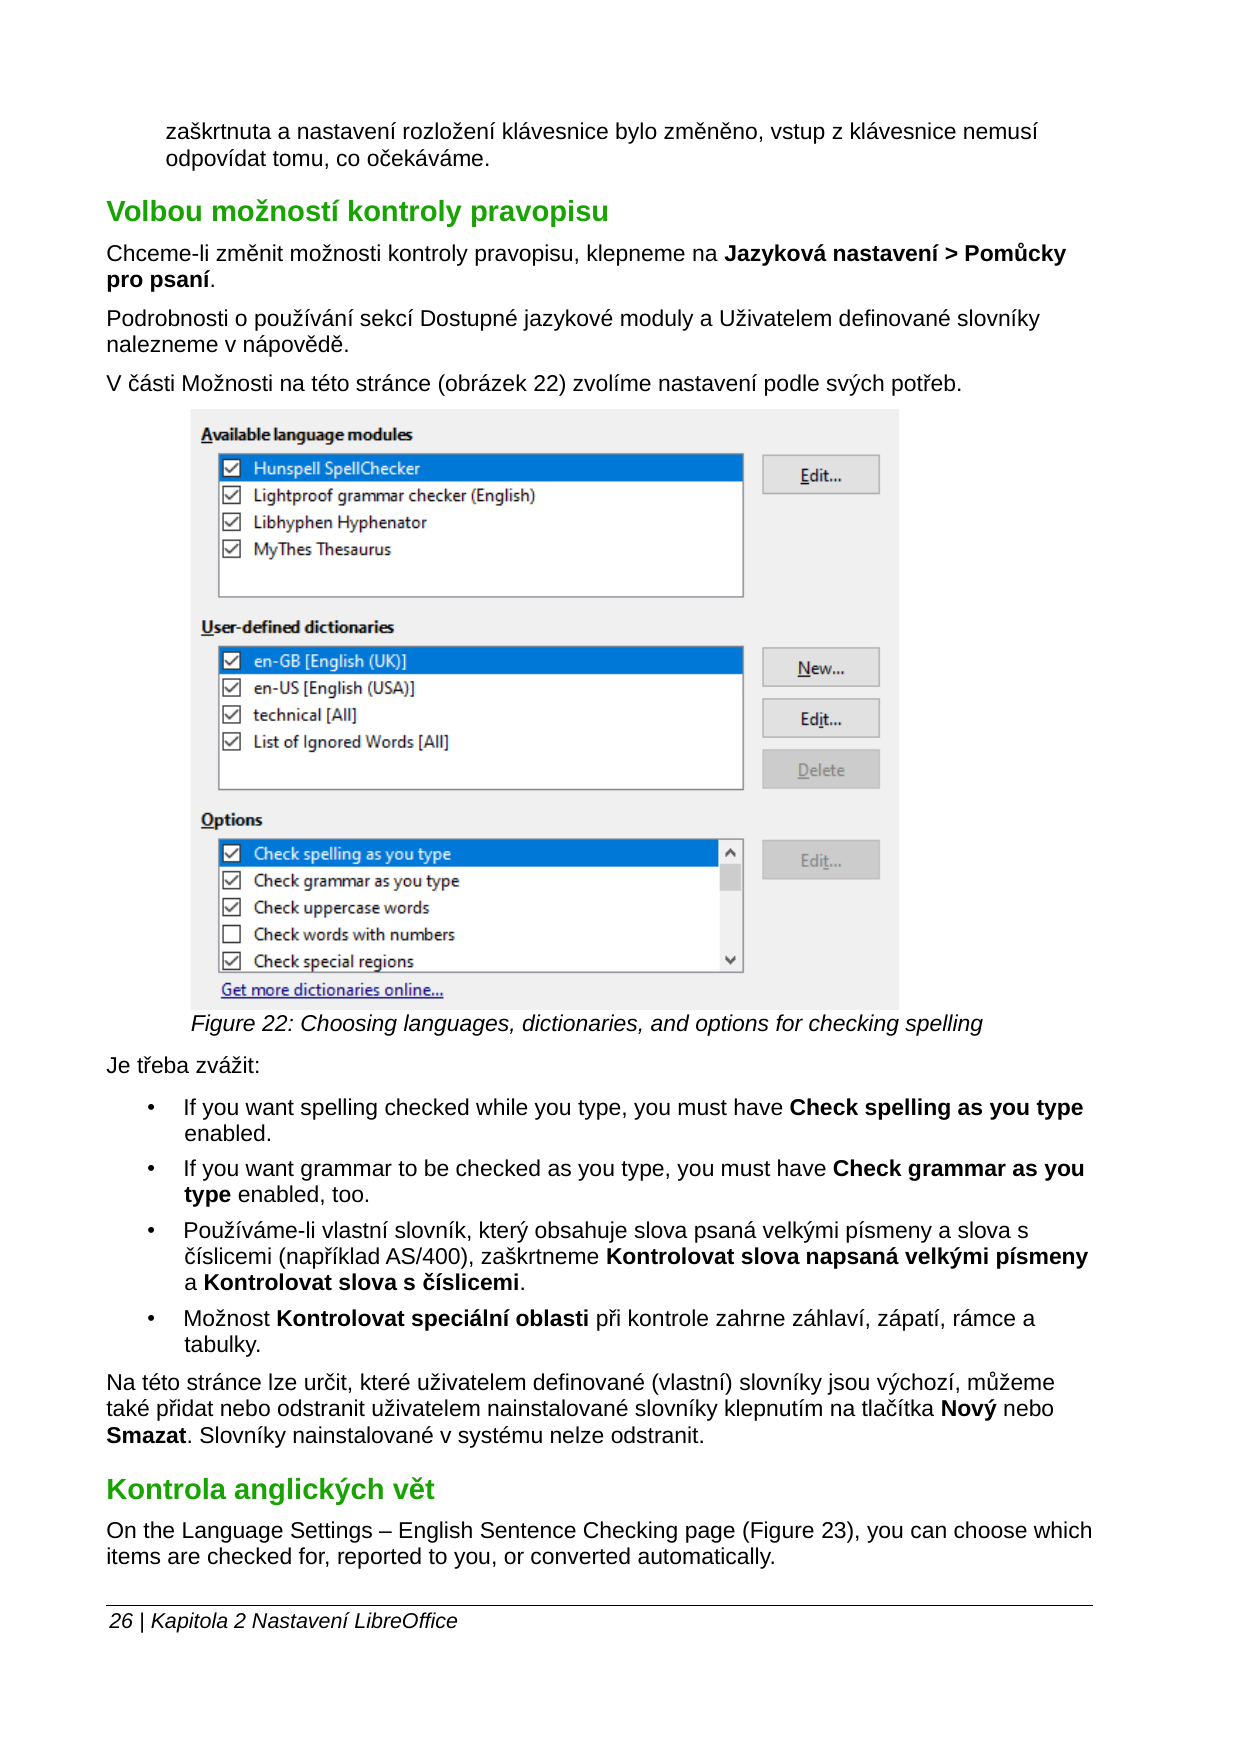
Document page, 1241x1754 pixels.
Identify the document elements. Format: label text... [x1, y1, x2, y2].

picture [190, 409, 900, 1010]
list Možnost Kontrolovat speciální oblasti při kontrole zahrne záhlaví, zápatí, rámce a tabulky. [144, 1302, 1093, 1360]
text On the Language Settings – English Sentence Checking page (Figure 23), you can choose which items are checked for, reported to you, or converted automatically. [106, 1517, 1093, 1570]
text V části Možnosti na této stránce (obrázek 22) zvolíme nastavení podle svých potřeb. [106, 370, 1093, 397]
text Podrobnosti o používání sekcí Dostupné jazykové moduly a Uživatelem definované slovníky nalezneme v nápovědě. [106, 305, 1093, 358]
text Je třeba zvážit: [106, 1052, 1093, 1078]
list If you want grammar to be checked as you type, you must have Check grammar as you type enabled, too. [144, 1152, 1093, 1208]
subtitle Volbou možností kontroly pravopisu [106, 194, 1093, 228]
subtitle Kontrola anglických vět [106, 1472, 1093, 1505]
list Používáme-li vlastní slovník, který obsahuje slova psaná velkými písmeny a slova s ​​číslicemi (například AS/400), zaškrtneme Kontrolovat slova napsaná velkými písmeny a Kontrolovat slova s ​​číslicemi. [144, 1214, 1093, 1296]
text Figure 22: Choosing languages, dictionaries, and options for checking spelling [191, 409, 1008, 1036]
list If you want spelling checked while you type, you must have Check spelling as you type enabled. [144, 1091, 1093, 1146]
text zaškrtnuta a nastavení rozložení klávesnice bylo změněno, vstup z klávesnice nemusí odpovídat tomu, co očekáváme. [165, 118, 1093, 171]
text Na této stránce lze určit, které uživatelem definované (vlastní) slovníky jsou výchozí, můžeme také přidat nebo odstranit uživatelem nainstalované slovníky klepnutím na tlačítka Nový nebo Smazat. Slovníky nainstalované v systému nelze odstranit. [106, 1369, 1093, 1448]
text Chceme-li změnit možnosti kontroly pravopisu, klepneme na Jazyková nastavení > Pomůcky pro psaní. [106, 240, 1093, 292]
